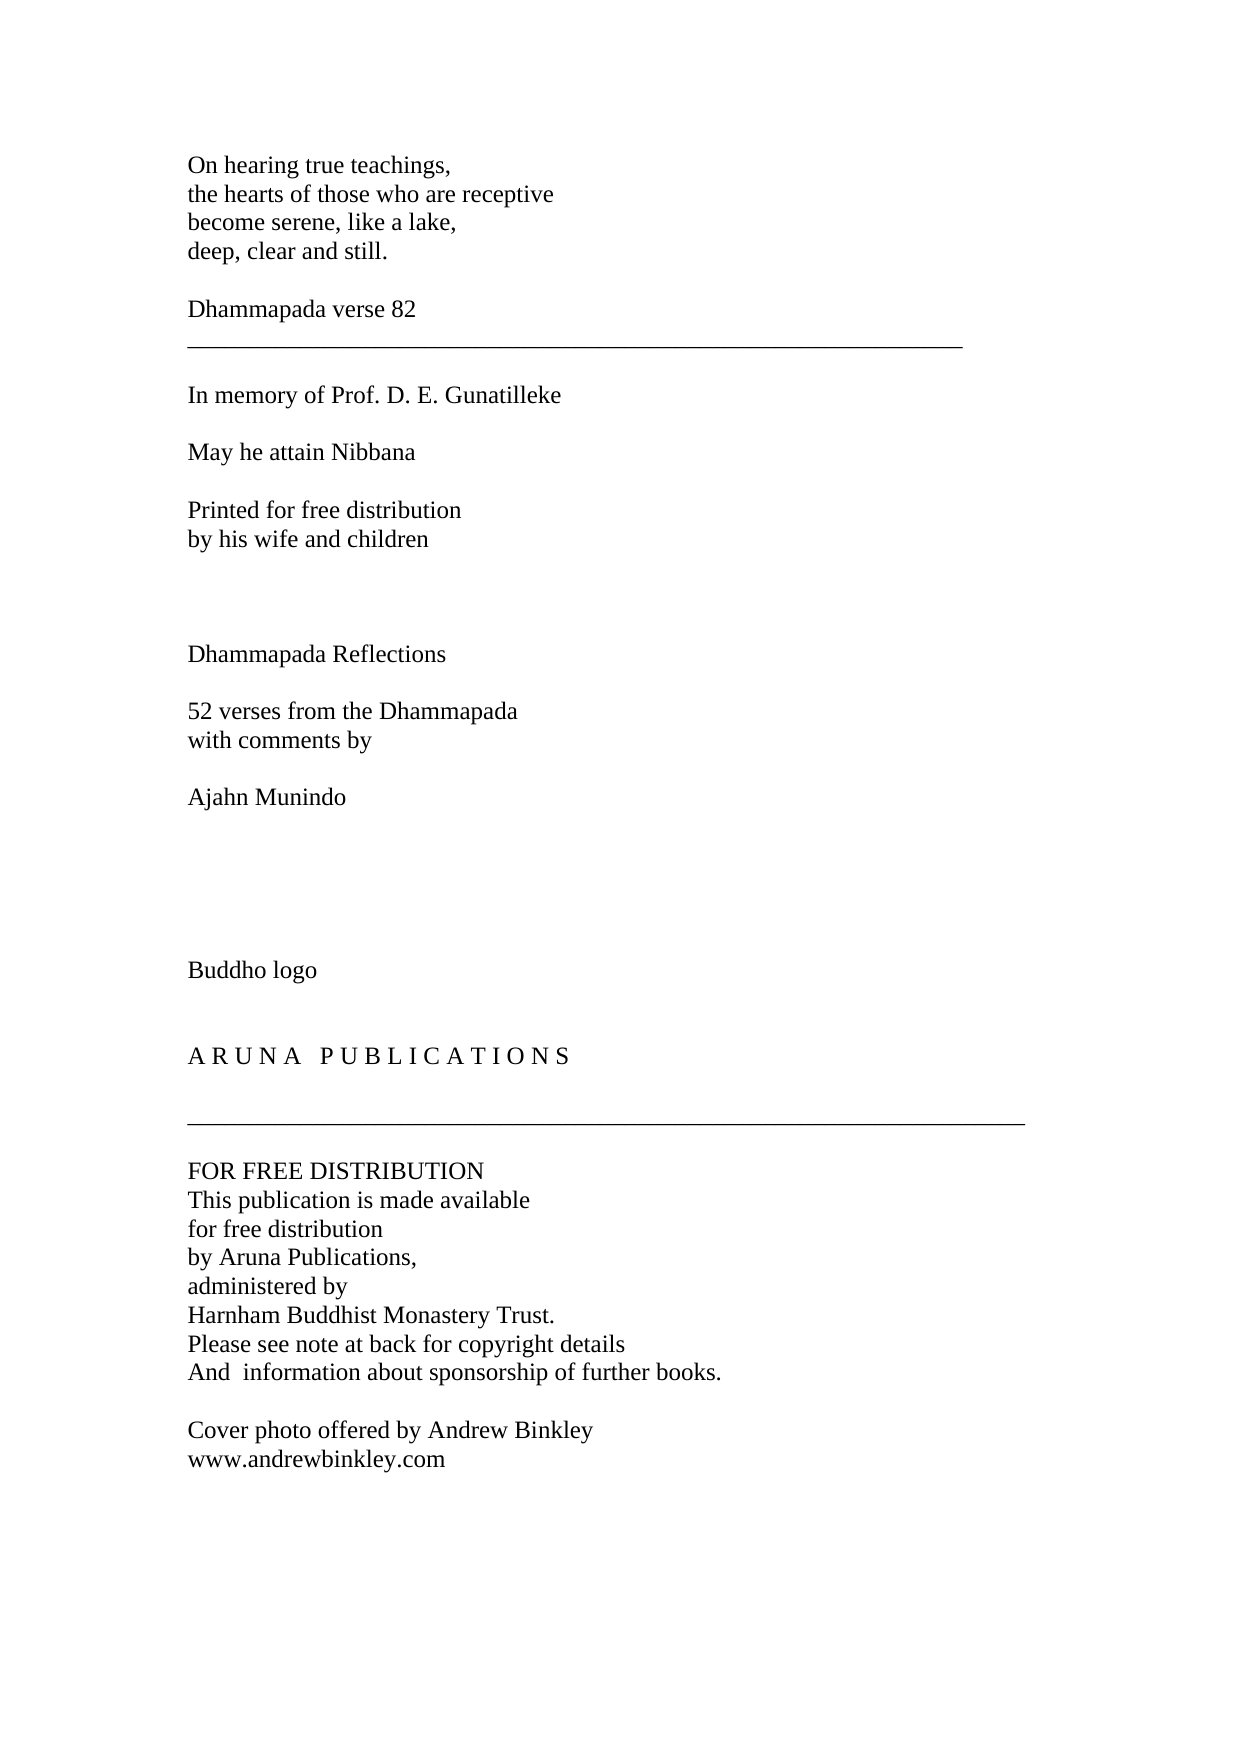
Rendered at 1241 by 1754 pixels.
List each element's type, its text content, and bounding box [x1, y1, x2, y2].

text May he attain Nibbana [187, 409, 1053, 466]
text by his wife and children [187, 524, 1053, 552]
text ______________________________________________________________ [187, 322, 1053, 351]
text with comments by [187, 725, 1053, 754]
text the hearts of those who are receptive [187, 179, 1053, 207]
text Buddho logo [187, 955, 1053, 984]
text Please see note at back for copyright details [187, 1329, 1053, 1357]
text 52 verses from the Dhammapada [187, 696, 1053, 725]
text On hearing true teachings, [187, 150, 1053, 179]
text ___________________________________________________________________ [187, 1099, 1053, 1127]
text Ajahn Munindo [187, 782, 1053, 811]
text deep, clear and still. [187, 236, 1053, 265]
text In memory of Prof. D. E. Gunatilleke [187, 380, 1053, 409]
text A R U N A P U B L I C A T I O N S [187, 1041, 1053, 1070]
text by Aruna Publications, [187, 1242, 1053, 1271]
text Cover photo offered by Andrew Binkley [187, 1415, 1053, 1444]
text And information about sponsorship of further books. [187, 1357, 1053, 1386]
text Printed for free distribution [187, 466, 1053, 524]
text for free distribution [187, 1214, 1053, 1242]
text This publication is made available [187, 1185, 1053, 1214]
text become serene, like a lake, [187, 207, 1053, 236]
text FOR FREE DISTRIBUTION [187, 1156, 1053, 1185]
text Harnham Buddhist Monastery Trust. [187, 1300, 1053, 1329]
text administered by [187, 1271, 1053, 1300]
text www.andrewbinkley.com [187, 1444, 1053, 1472]
text Dhammapada verse 82 [187, 294, 1053, 322]
text Dhammapada Reflections [187, 639, 1053, 667]
